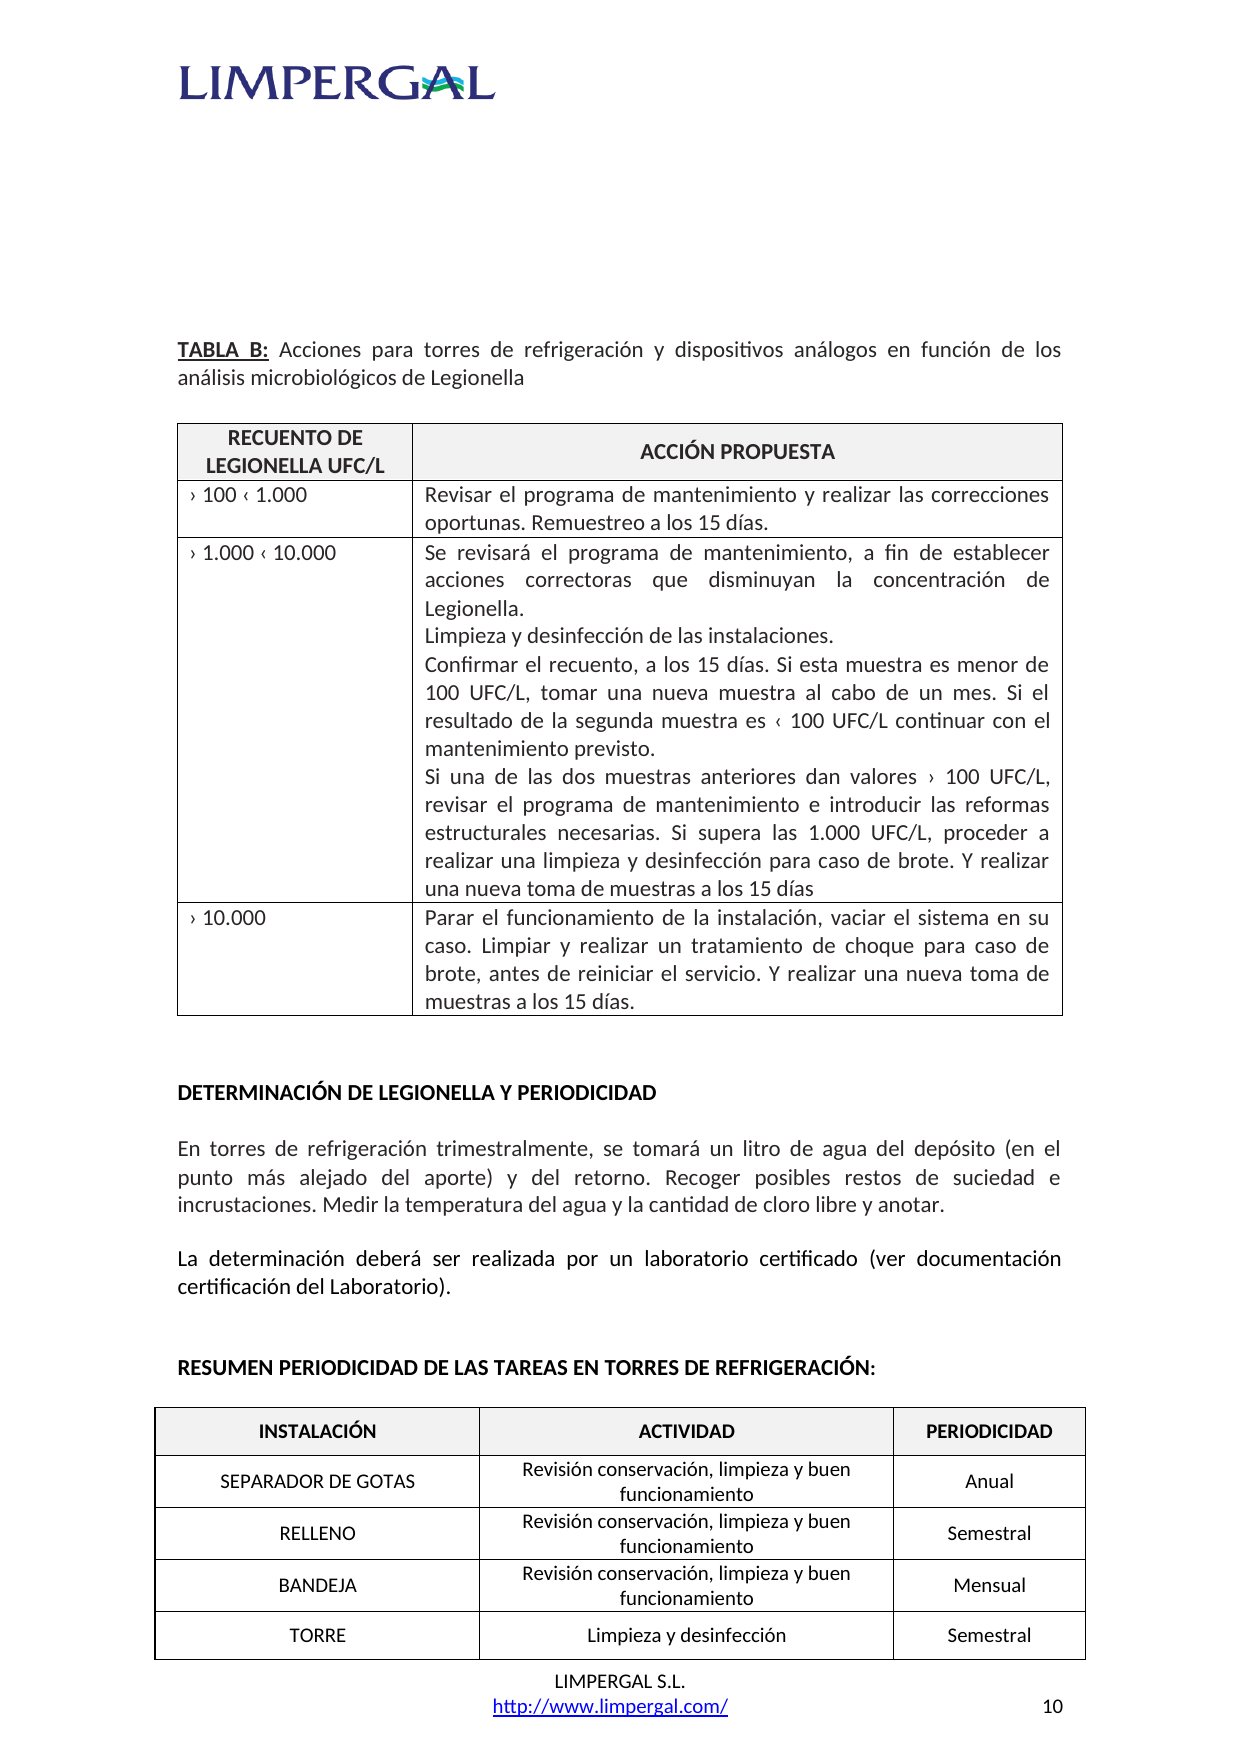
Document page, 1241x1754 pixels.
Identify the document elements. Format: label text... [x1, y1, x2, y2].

table_header ACCIÓN PROPUESTA [413, 424, 1062, 479]
table_cell › 10.000 [178, 903, 412, 1015]
text La determinación deberá ser realizada por un laboratorio certificado (ver documentación certificación del Laboratorio). [177, 1244, 1063, 1300]
table_cell Revisión conservación, limpieza y buen funcionamiento [480, 1456, 893, 1507]
table_cell BANDEJA [156, 1560, 479, 1611]
table_cell Anual [894, 1456, 1085, 1507]
table_cell › 100 ‹ 1.000 [178, 481, 412, 537]
table_header ACTIVIDAD [480, 1408, 893, 1455]
table_cell Limpieza y desinfección [480, 1612, 893, 1658]
table_cell SEPARADOR DE GOTAS [156, 1456, 479, 1507]
picture [177, 44, 498, 103]
table_cell Mensual [894, 1560, 1085, 1611]
table_cell Revisar el programa de mantenimiento y realizar las correcciones oportunas. Remuestreo a los 15 días. [413, 481, 1062, 537]
text TABLA B: Acciones para torres de refrigeración y dispositivos análogos en función de los análisis microbiológicos de Legionella [177, 335, 1063, 391]
table_cell Revisión conservación, limpieza y buen funcionamiento [480, 1560, 893, 1611]
table_cell Parar el funcionamiento de la instalación, vaciar el sistema en su caso. Limpiar y realizar un tratamiento de choque para caso de brote, antes de reiniciar el servicio. Y realizar una nueva toma de muestras a los 15 días. [413, 903, 1062, 1015]
text DETERMINACIÓN DE LEGIONELLA Y PERIODICIDAD [177, 1078, 1063, 1107]
table_header RECUENTO DE LEGIONELLA UFC/L [178, 424, 412, 479]
table_cell Se revisará el programa de mantenimiento, a fin de establecer acciones correctoras que disminuyan la concentración de Legionella. Limpieza y desinfección de las instalaciones. Confirmar el recuento, a los 15 días. Si esta muestra es menor de 100 UFC/L, tomar una nueva muestra al cabo de un mes. Si el resultado de la segunda muestra es ‹ 100 UFC/L continuar con el mantenimiento previsto. Si una de las dos muestras anteriores dan valores › 100 UFC/L, revisar el programa de mantenimiento e introducir las reformas estructurales necesarias. Si supera las 1.000 UFC/L, proceder a realizar una limpieza y desinfección para caso de brote. Y realizar una nueva toma de muestras a los 15 días [413, 538, 1062, 902]
table_cell Revisión conservación, limpieza y buen funcionamiento [480, 1508, 893, 1559]
table_cell RELLENO [156, 1508, 479, 1559]
table_cell TORRE [156, 1612, 479, 1658]
table_header INSTALACIÓN [156, 1408, 479, 1455]
text RESUMEN PERIODICIDAD DE LAS TAREAS EN TORRES DE REFRIGERACIÓN: [177, 1353, 1063, 1382]
text En torres de refrigeración trimestralmente, se tomará un litro de agua del depósito (en el punto más alejado del aporte) y del retorno. Recoger posibles restos de suciedad e incrustaciones. Medir la temperatura del agua y la cantidad de cloro libre y anotar. [177, 1134, 1063, 1219]
table_cell Semestral [894, 1508, 1085, 1559]
table_header PERIODICIDAD [894, 1408, 1085, 1455]
table_cell › 1.000 ‹ 10.000 [178, 538, 412, 902]
table_cell Semestral [894, 1612, 1085, 1658]
